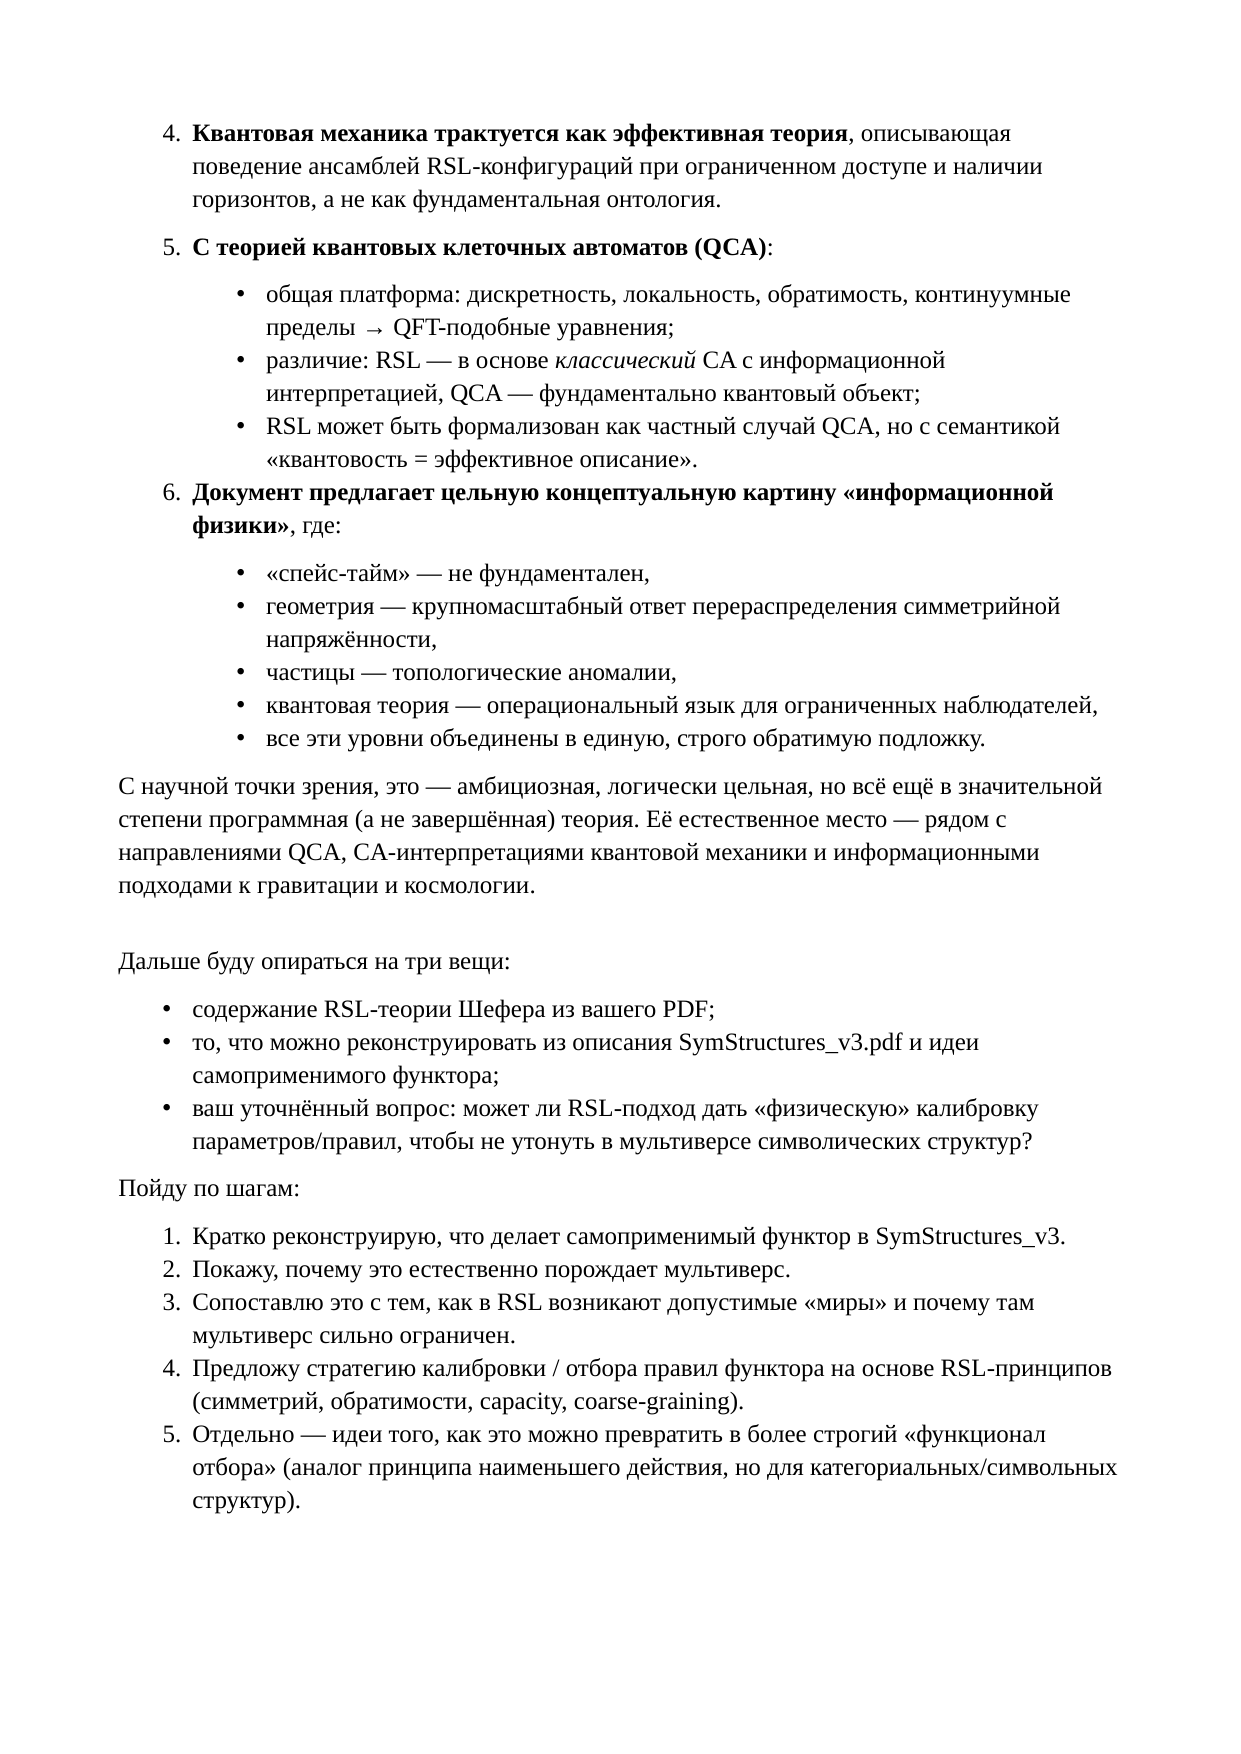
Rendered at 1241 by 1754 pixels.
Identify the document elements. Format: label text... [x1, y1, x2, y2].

list общая платформа: дискретность, локальность, обратимость, континуумные пределы → QFT-подобные уравнения; [236, 279, 1122, 341]
list Отдельно — идеи того, как это можно превратить в более строгий «функционал отбора» (аналог принципа наименьшего действия, но для категориальных/символьных структур). [162, 1419, 1122, 1514]
list Квантовая механика трактуется как эффективная теория, описывающая поведение ансамблей RSL-конфигураций при ограниченном доступе и наличии горизонтов, а не как фундаментальная онтология. [162, 118, 1122, 213]
list Документ предлагает цельную концептуальную картину «информационной физики», где: [162, 477, 1122, 539]
list все эти уровни объединены в единую, строго обратимую подложку. [236, 723, 1122, 752]
list Кратко реконструирую, что делает самоприменимый функтор в SymStructures_v3. [162, 1221, 1122, 1250]
list то, что можно реконструировать из описания SymStructures_v3.pdf и идеи самоприменимого функтора; [162, 1027, 1122, 1089]
list содержание RSL‑теории Шефера из вашего PDF; [162, 994, 1122, 1023]
list Сопоставлю это с тем, как в RSL возникают допустимые «миры» и почему там мультиверс сильно ограничен. [162, 1287, 1122, 1349]
list квантовая теория — операциональный язык для ограниченных наблюдателей, [236, 690, 1122, 719]
list геометрия — крупномасштабный ответ перераспределения симметрийной напряжённости, [236, 591, 1122, 653]
list частицы — топологические аномалии, [236, 657, 1122, 686]
text Дальше буду опираться на три вещи: [118, 946, 1122, 975]
list RSL может быть формализован как частный случай QCA, но с семантикой «квантовость = эффективное описание». [236, 411, 1122, 473]
list Покажу, почему это естественно порождает мультиверс. [162, 1254, 1122, 1283]
list «спейс-тайм» — не фундаментален, [236, 558, 1122, 587]
list различие: RSL — в основе классический CA с информационной интерпретацией, QCA — фундаментально квантовый объект; [236, 345, 1122, 407]
list С теорией квантовых клеточных автоматов (QCA): [162, 232, 1122, 261]
list Предложу стратегию калибровки / отбора правил функтора на основе RSL‑принципов (симметрий, обратимости, capacity, coarse‑graining). [162, 1353, 1122, 1415]
text Пойду по шагам: [118, 1173, 1122, 1202]
list ваш уточнённый вопрос: может ли RSL‑подход дать «физическую» калибровку параметров/правил, чтобы не утонуть в мультиверсе символических структур? [162, 1093, 1122, 1155]
text С научной точки зрения, это — амбициозная, логически цельная, но всё ещё в значительной степени программная (а не завершённая) теория. Её естественное место — рядом с направлениями QCA, CA-интерпретациями квантовой механики и информационными подходами к гравитации и космологии. [118, 771, 1122, 899]
